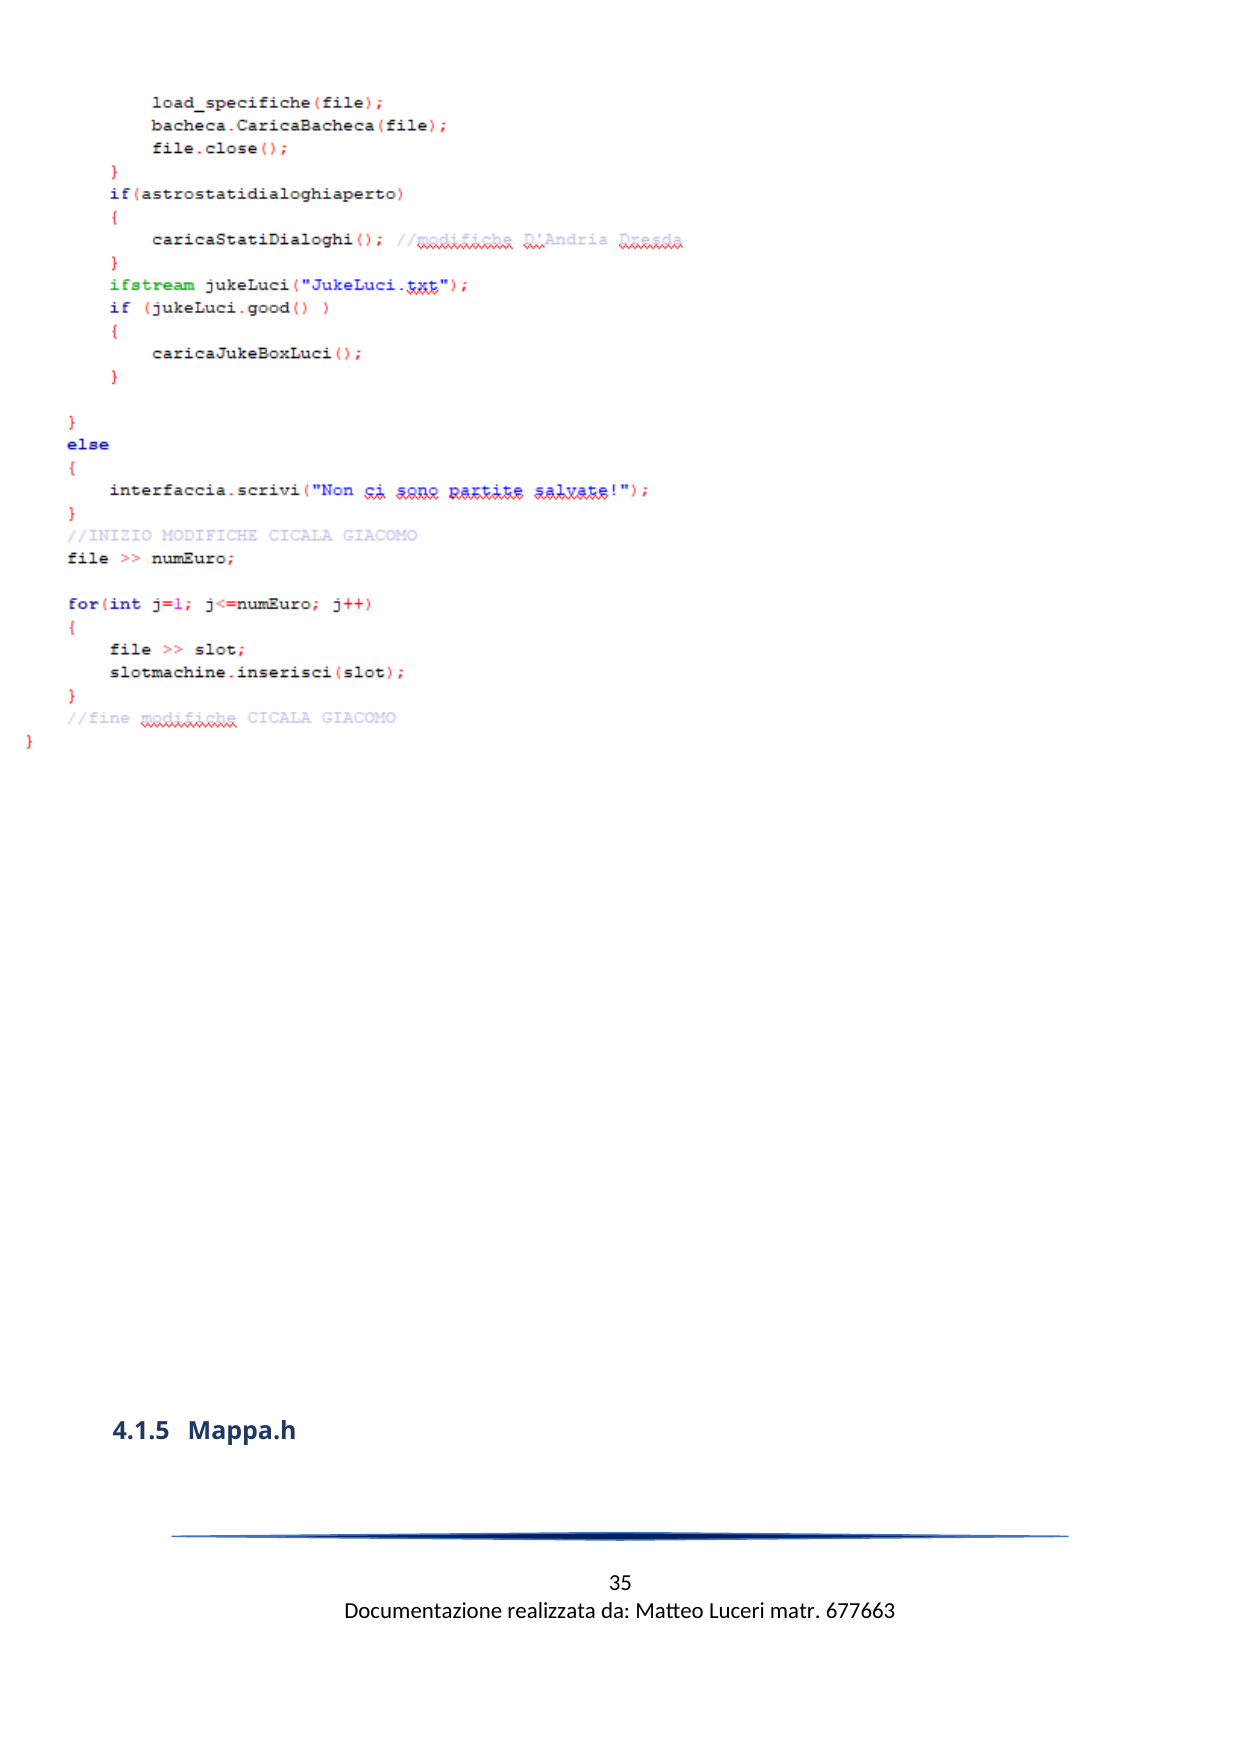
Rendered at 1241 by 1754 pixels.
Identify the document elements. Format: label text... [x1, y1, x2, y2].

list Mappa.h [112, 1413, 1128, 1447]
